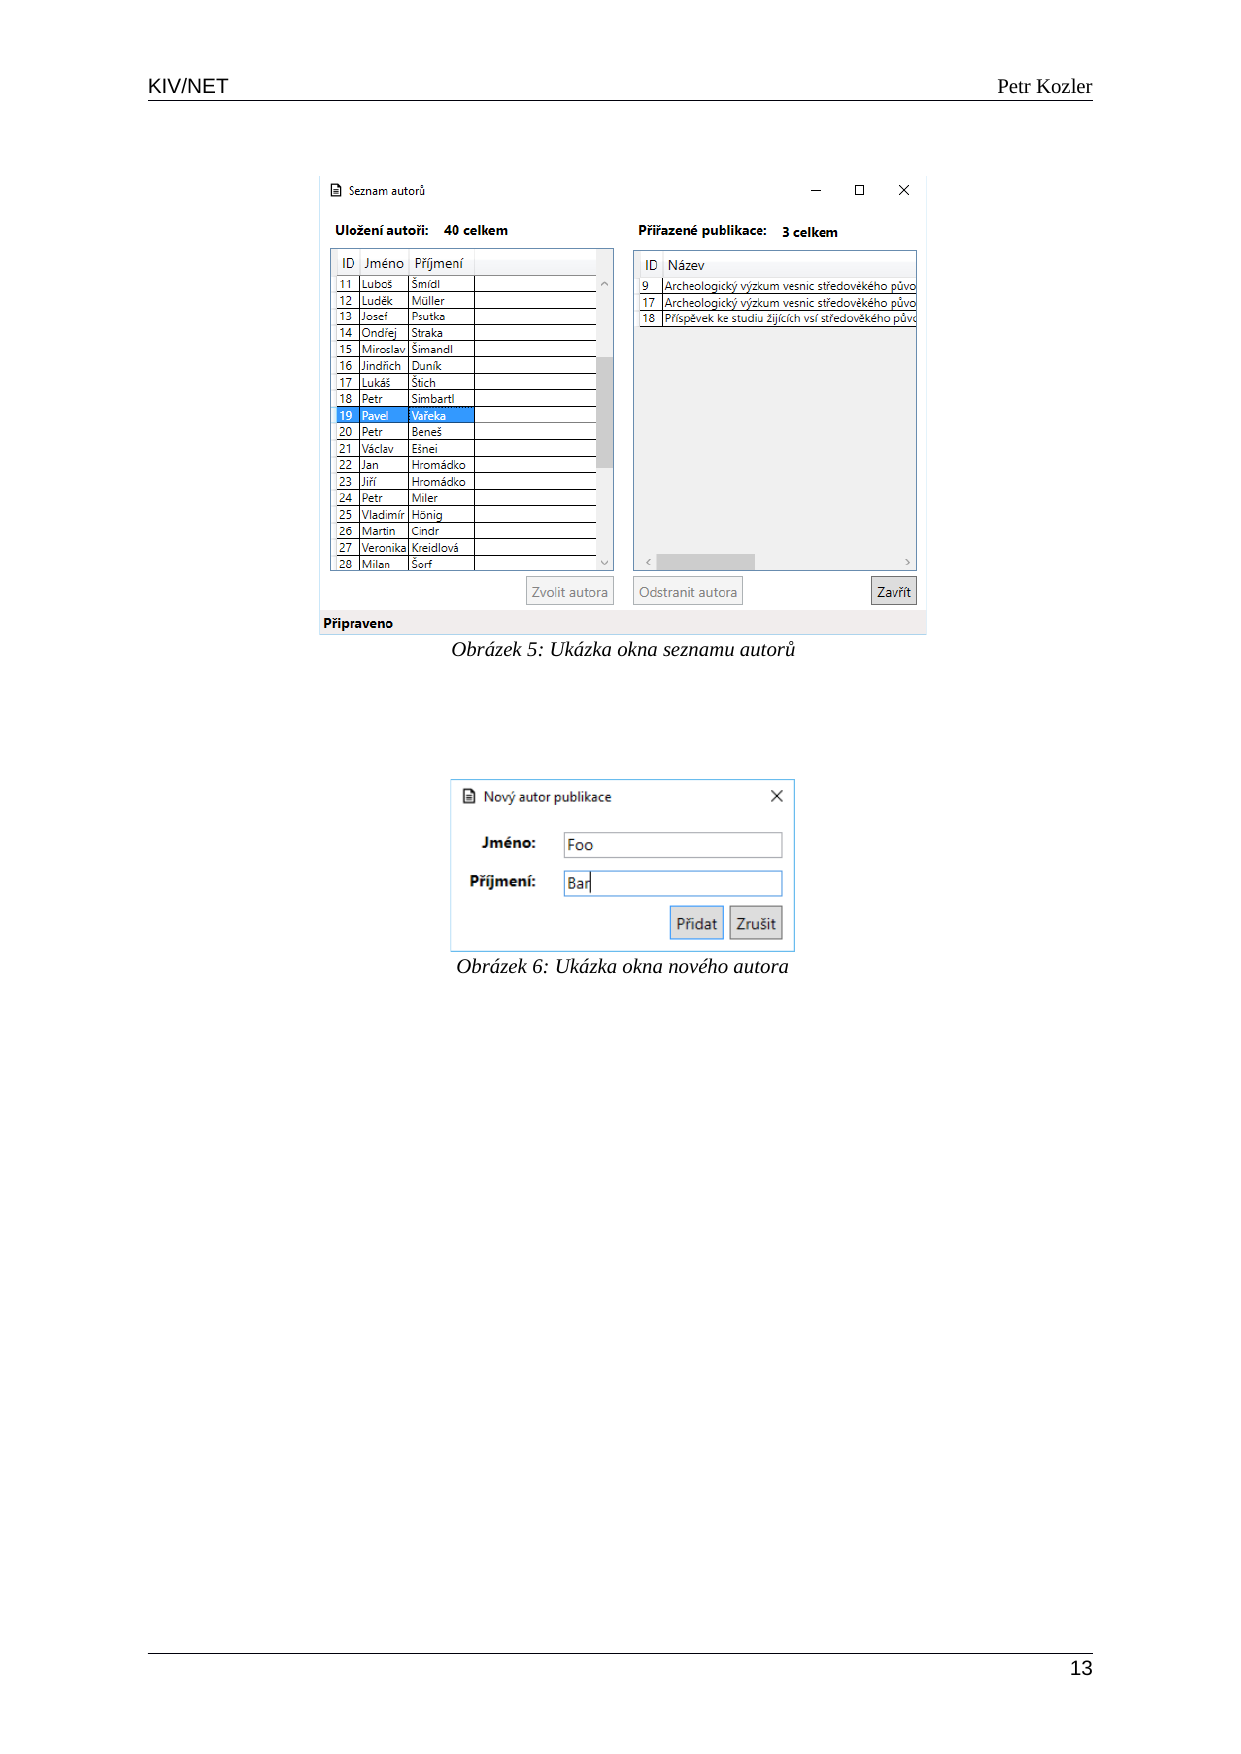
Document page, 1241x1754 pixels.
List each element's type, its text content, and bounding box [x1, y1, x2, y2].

picture [450, 779, 795, 952]
text Obrázek 6: Ukázka okna nového autora [451, 952, 795, 978]
text Obrázek 5: Ukázka okna seznamu autorů [319, 635, 927, 661]
picture [319, 176, 927, 635]
